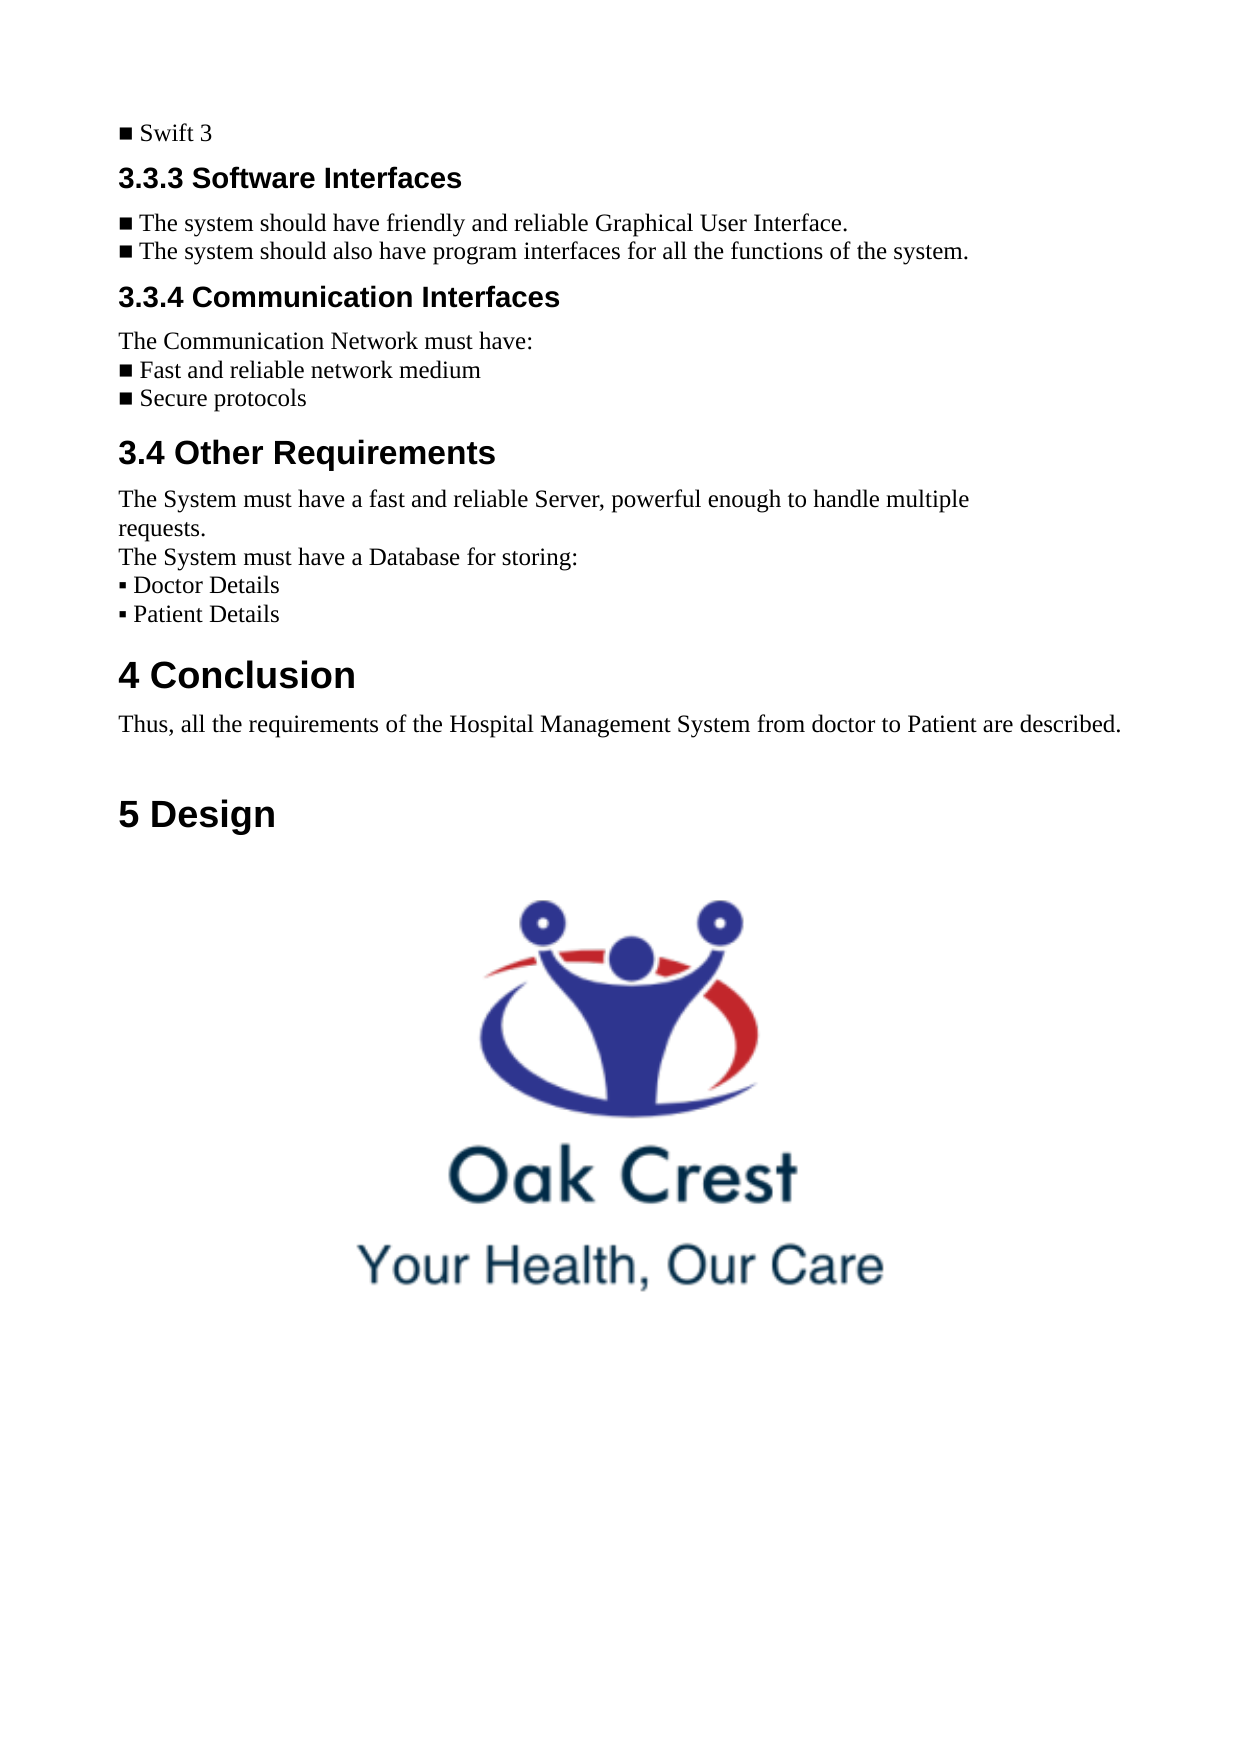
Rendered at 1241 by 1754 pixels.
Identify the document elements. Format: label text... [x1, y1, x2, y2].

text ■ Fast and reliable network medium [118, 355, 1122, 383]
text The System must have a fast and reliable Server, powerful enough to handle multiple [118, 484, 1122, 513]
text ■ The system should also have program interfaces for all the functions of the system. [118, 236, 1122, 265]
subtitle 4 Conclusion [118, 653, 1122, 697]
text ▪ Patient Details [118, 599, 1122, 628]
subtitle 5 Design [118, 792, 1122, 835]
picture [297, 847, 944, 1348]
text The System must have a Database for storing: [118, 542, 1122, 571]
subtitle 3.4 Other Requirements [118, 433, 1122, 472]
text ■ The system should have friendly and reliable Graphical User Interface. [118, 208, 1122, 236]
text The Communication Network must have: [118, 326, 1122, 355]
subtitle 3.3.4 Communication Interfaces [118, 280, 1122, 313]
text ▪ Doctor Details [118, 571, 1122, 599]
text Thus, all the requirements of the Hospital Management System from doctor to Patient are described. [118, 709, 1122, 738]
text ■ Swift 3 [118, 118, 1122, 147]
subtitle 3.3.3 Software Interfaces [118, 161, 1122, 195]
text ■ Secure protocols [118, 383, 1122, 412]
text requests. [118, 513, 1122, 542]
